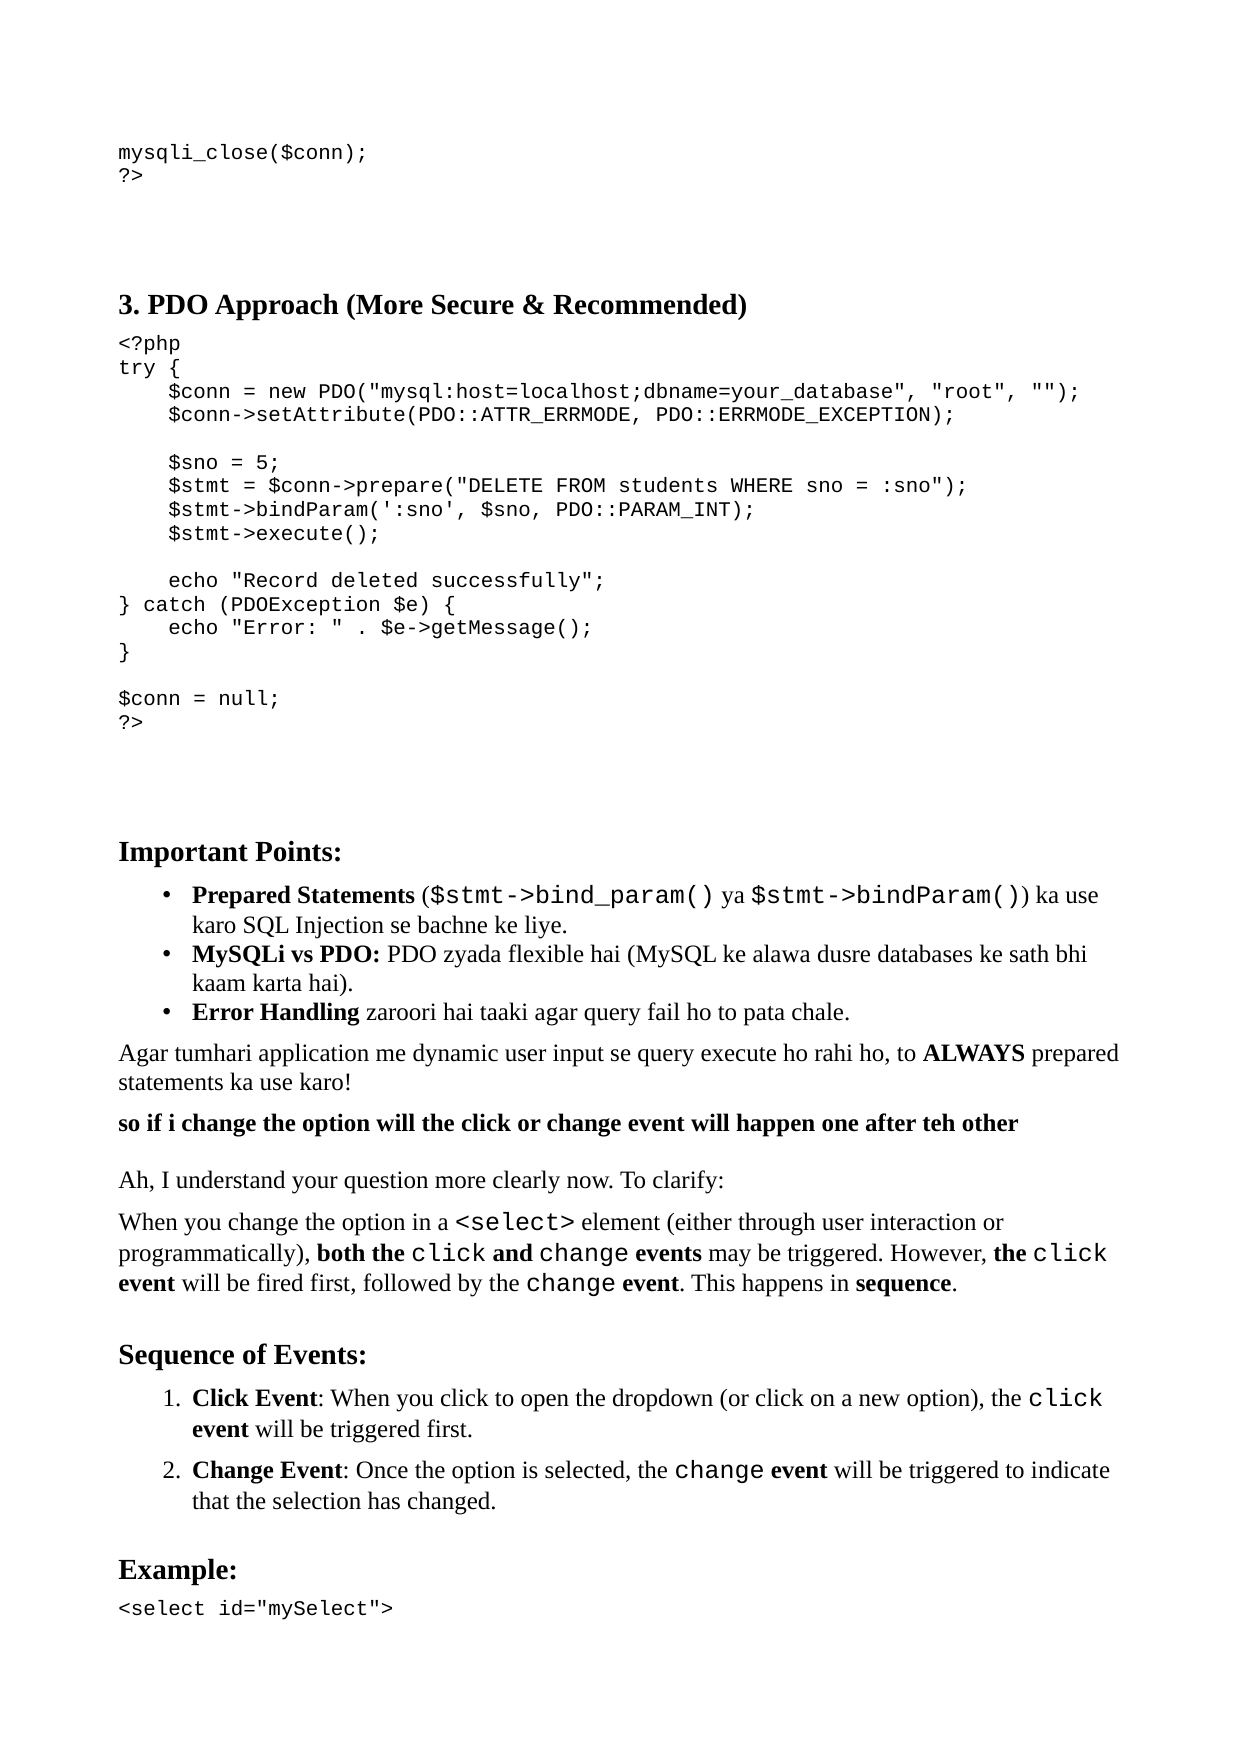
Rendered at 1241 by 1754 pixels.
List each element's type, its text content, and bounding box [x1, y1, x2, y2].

subtitle Important Points: [118, 834, 1122, 867]
list Change Event: Once the option is selected, the change event will be triggered to indicate that the selection has changed. [162, 1455, 1122, 1514]
text mysqli_close($conn); [118, 142, 1122, 165]
text $conn->setAttribute(PDO::ATTR_ERRMODE, PDO::ERRMODE_EXCEPTION); [118, 404, 1122, 428]
list Error Handling zaroori hai taaki agar query fail ho to pata chale. [162, 997, 1122, 1026]
text <select id="mySelect"> [118, 1598, 1122, 1622]
text echo "Record deleted successfully"; [118, 570, 1122, 593]
subtitle Example: [118, 1552, 1122, 1586]
text so if i change the option will the click or change event will happen one after teh other [118, 1108, 1122, 1137]
text $stmt = $conn->prepare("DELETE FROM students WHERE sno = :sno"); [118, 475, 1122, 499]
text ?> [118, 712, 1122, 735]
text } catch (PDOException $e) { [118, 593, 1122, 617]
text } [118, 641, 1122, 664]
text <?php [118, 333, 1122, 357]
text $conn = null; [118, 688, 1122, 712]
text ?> [118, 165, 1122, 189]
text try { [118, 357, 1122, 381]
text Agar tumhari application me dynamic user input se query execute ho rahi ho, to ALWAYS prepared statements ka use karo! [118, 1038, 1122, 1096]
subtitle 3. PDO Approach (More Secure & Recommended) [118, 287, 1122, 321]
list Click Event: When you click to open the dropdown (or click on a new option), the click event will be triggered first. [162, 1383, 1122, 1442]
list MySQLi vs PDO: PDO zyada flexible hai (MySQL ke alawa dusre databases ke sath bhi kaam karta hai). [162, 939, 1122, 997]
text $stmt->bindParam(':sno', $sno, PDO::PARAM_INT); [118, 499, 1122, 523]
text Ah, I understand your question more clearly now. To clarify: [118, 1166, 1122, 1194]
text When you change the option in a <select> element (either through user interaction or programmatically), both the click and change events may be triggered. However, the click event will be fired first, followed by the change event. This happens in sequence. [118, 1207, 1122, 1299]
text $stmt->execute(); [118, 523, 1122, 546]
subtitle Sequence of Events: [118, 1337, 1122, 1370]
text $sno = 5; [118, 452, 1122, 475]
list Prepared Statements ($stmt->bind_param() ya $stmt->bindParam()) ka use karo SQL Injection se bachne ke liye. [162, 880, 1122, 939]
text echo "Error: " . $e->getMessage(); [118, 617, 1122, 641]
text $conn = new PDO("mysql:host=localhost;dbname=your_database", "root", ""); [118, 381, 1122, 404]
